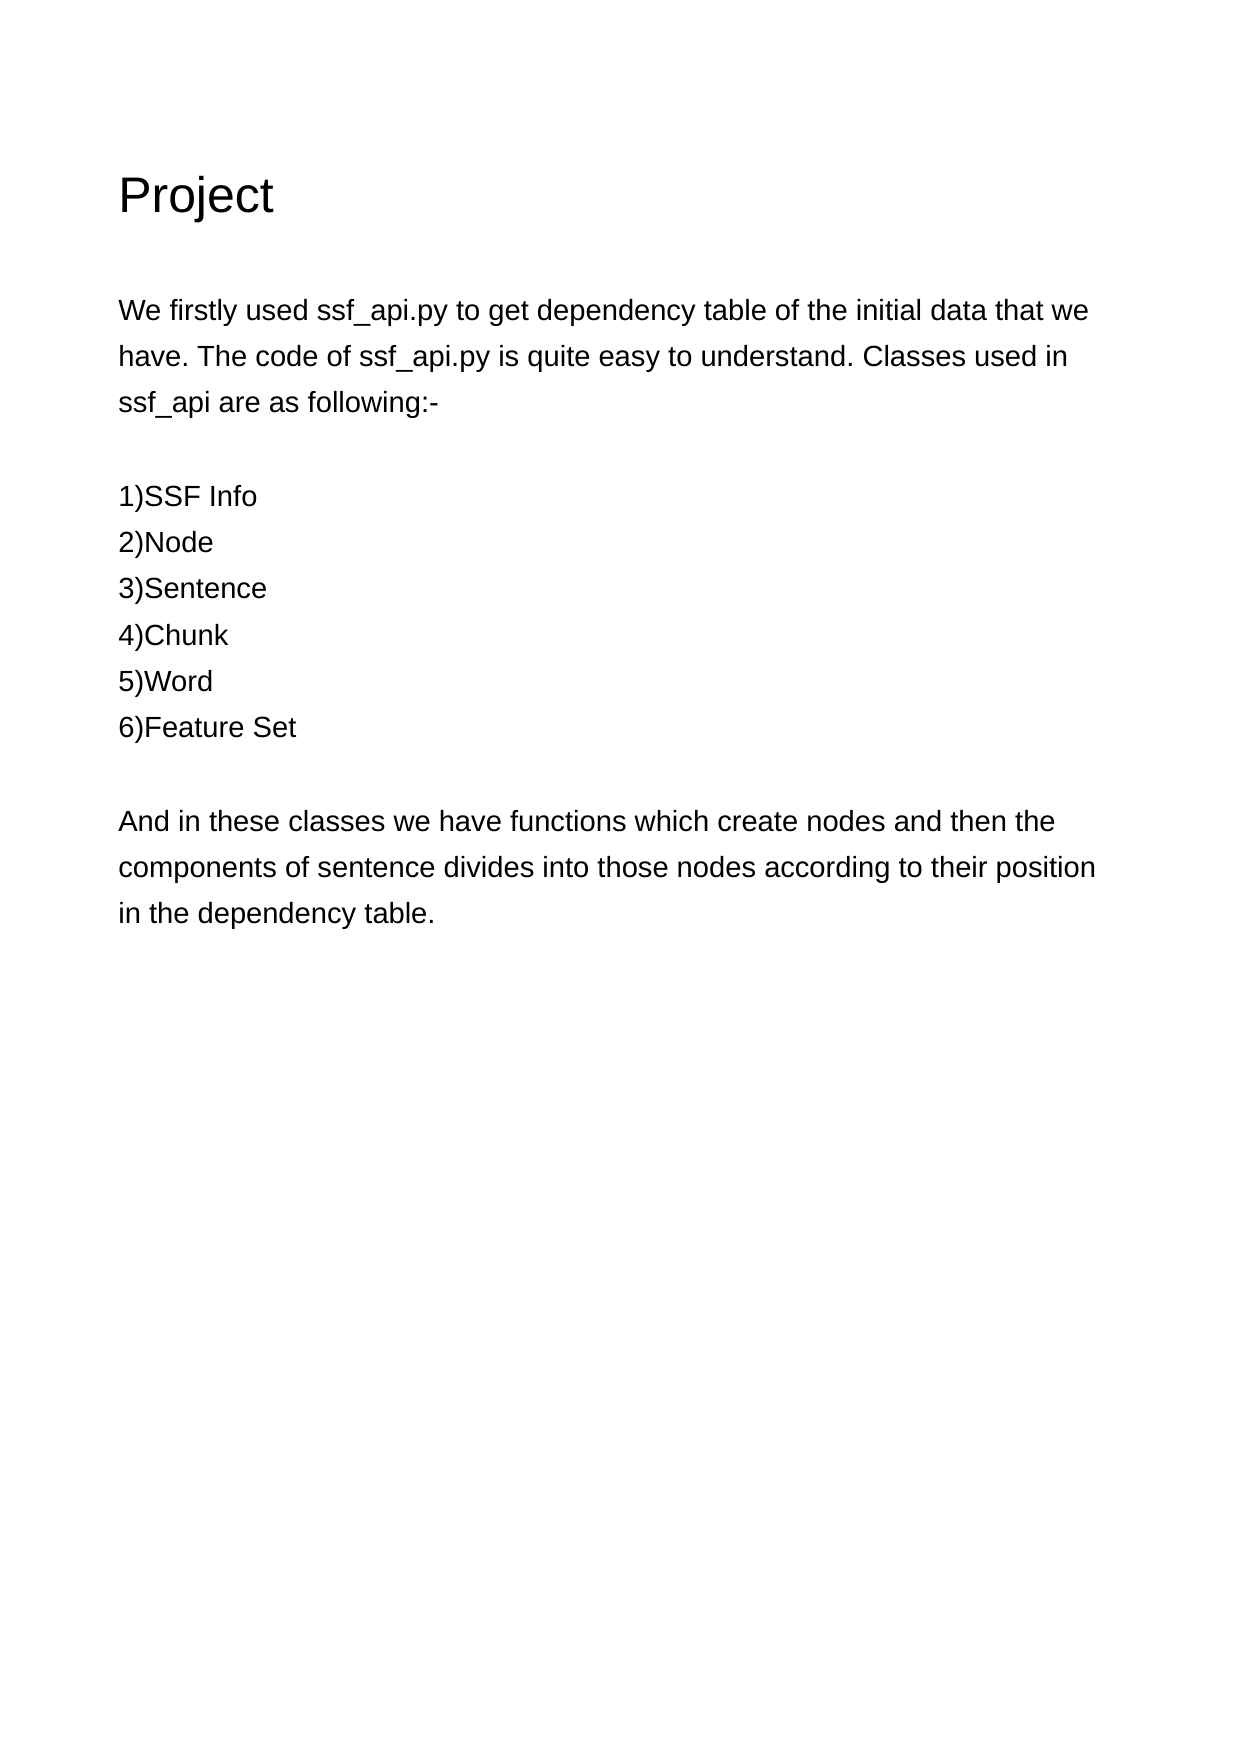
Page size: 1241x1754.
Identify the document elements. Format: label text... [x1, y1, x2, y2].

text 1)SSF Info [118, 479, 1122, 512]
text 6)Feature Set [118, 710, 1122, 744]
text 5)Word [118, 664, 1122, 697]
text 4)Chunk [118, 618, 1122, 651]
text Project [118, 166, 1122, 223]
text 2)Node [118, 525, 1122, 559]
text And in these classes we have functions which create nodes and then the components of sentence divides into those nodes according to their position in the dependency table. [118, 804, 1122, 930]
text We firstly used ssf_api.py to get dependency table of the initial data that we have. The code of ssf_api.py is quite easy to understand. Classes used in ssf_api are as following:- [118, 293, 1122, 419]
text 3)Sentence [118, 571, 1122, 605]
